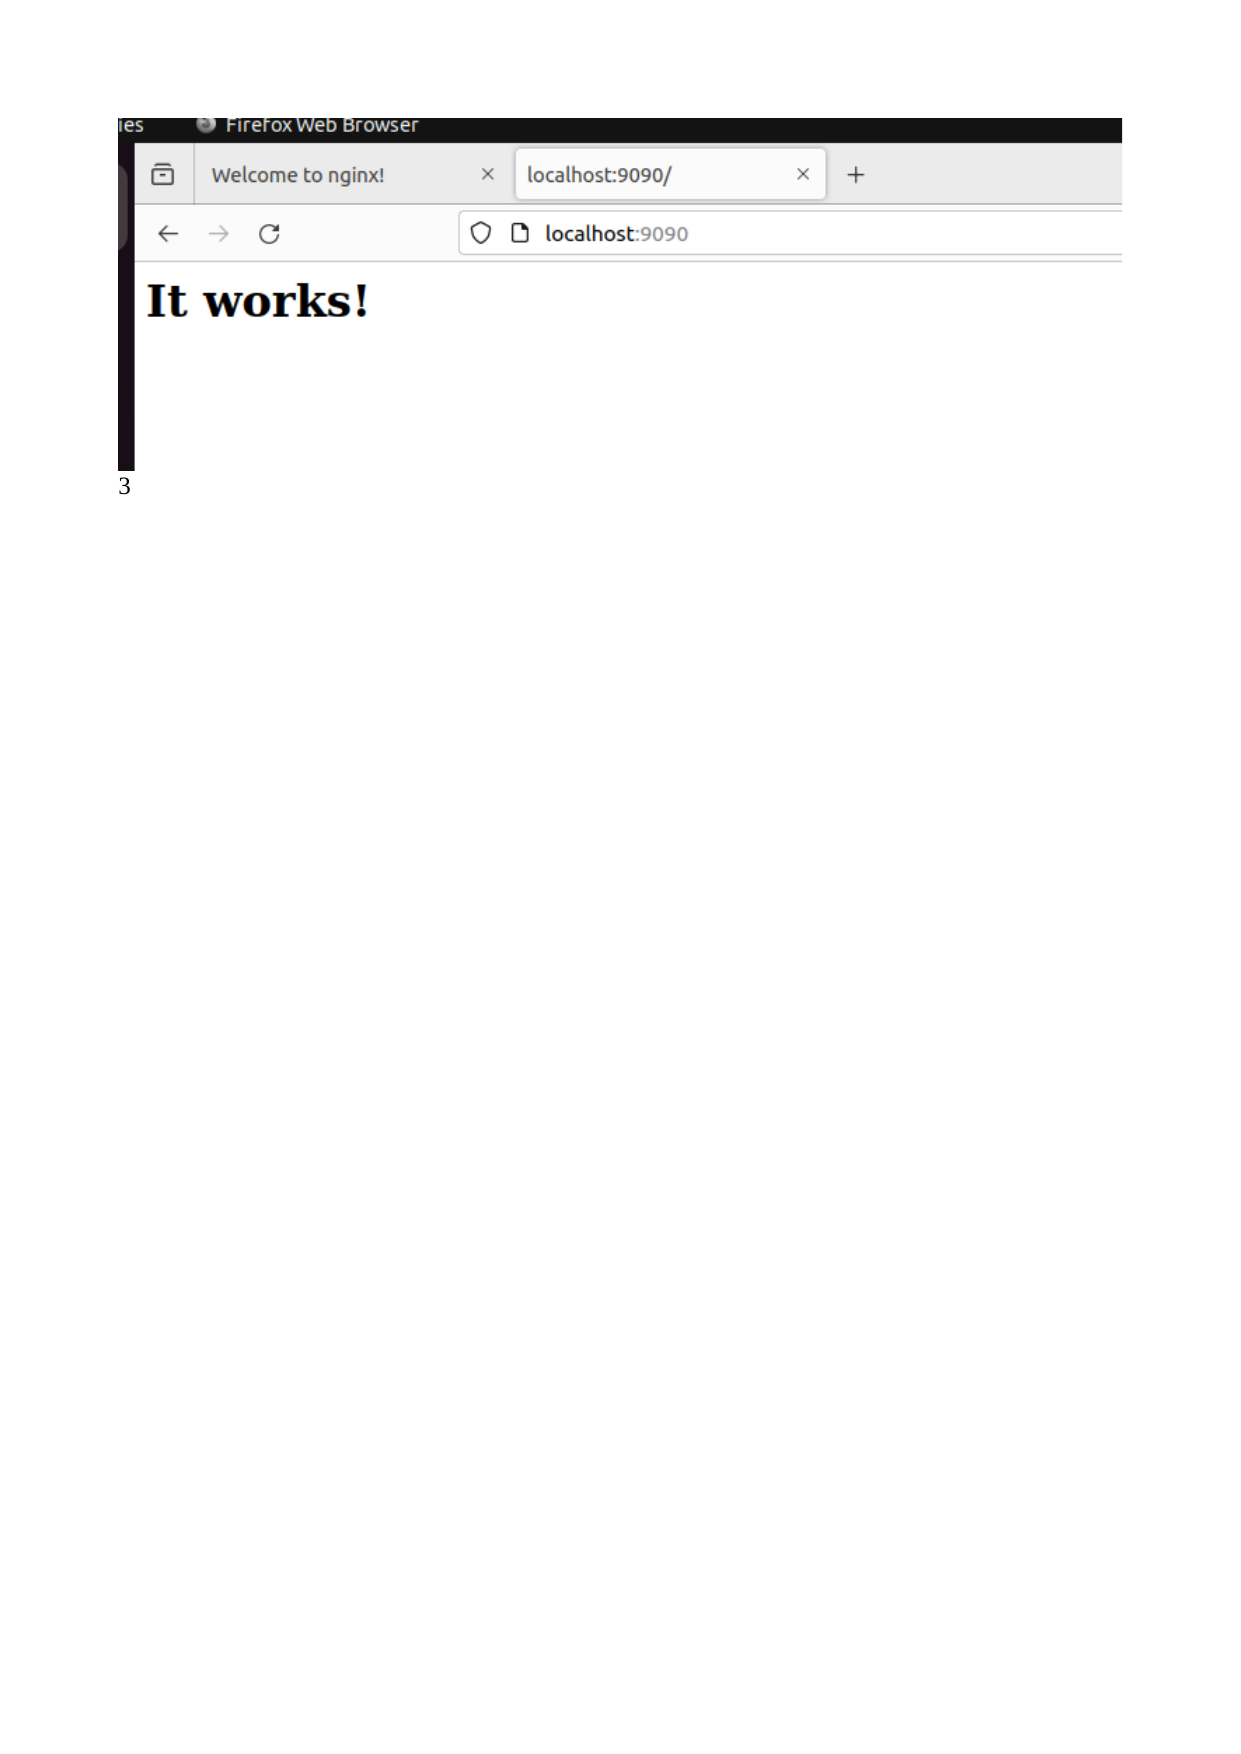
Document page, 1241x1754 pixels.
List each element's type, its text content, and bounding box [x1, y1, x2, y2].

picture [118, 118, 1123, 471]
text 3 [118, 471, 1122, 500]
